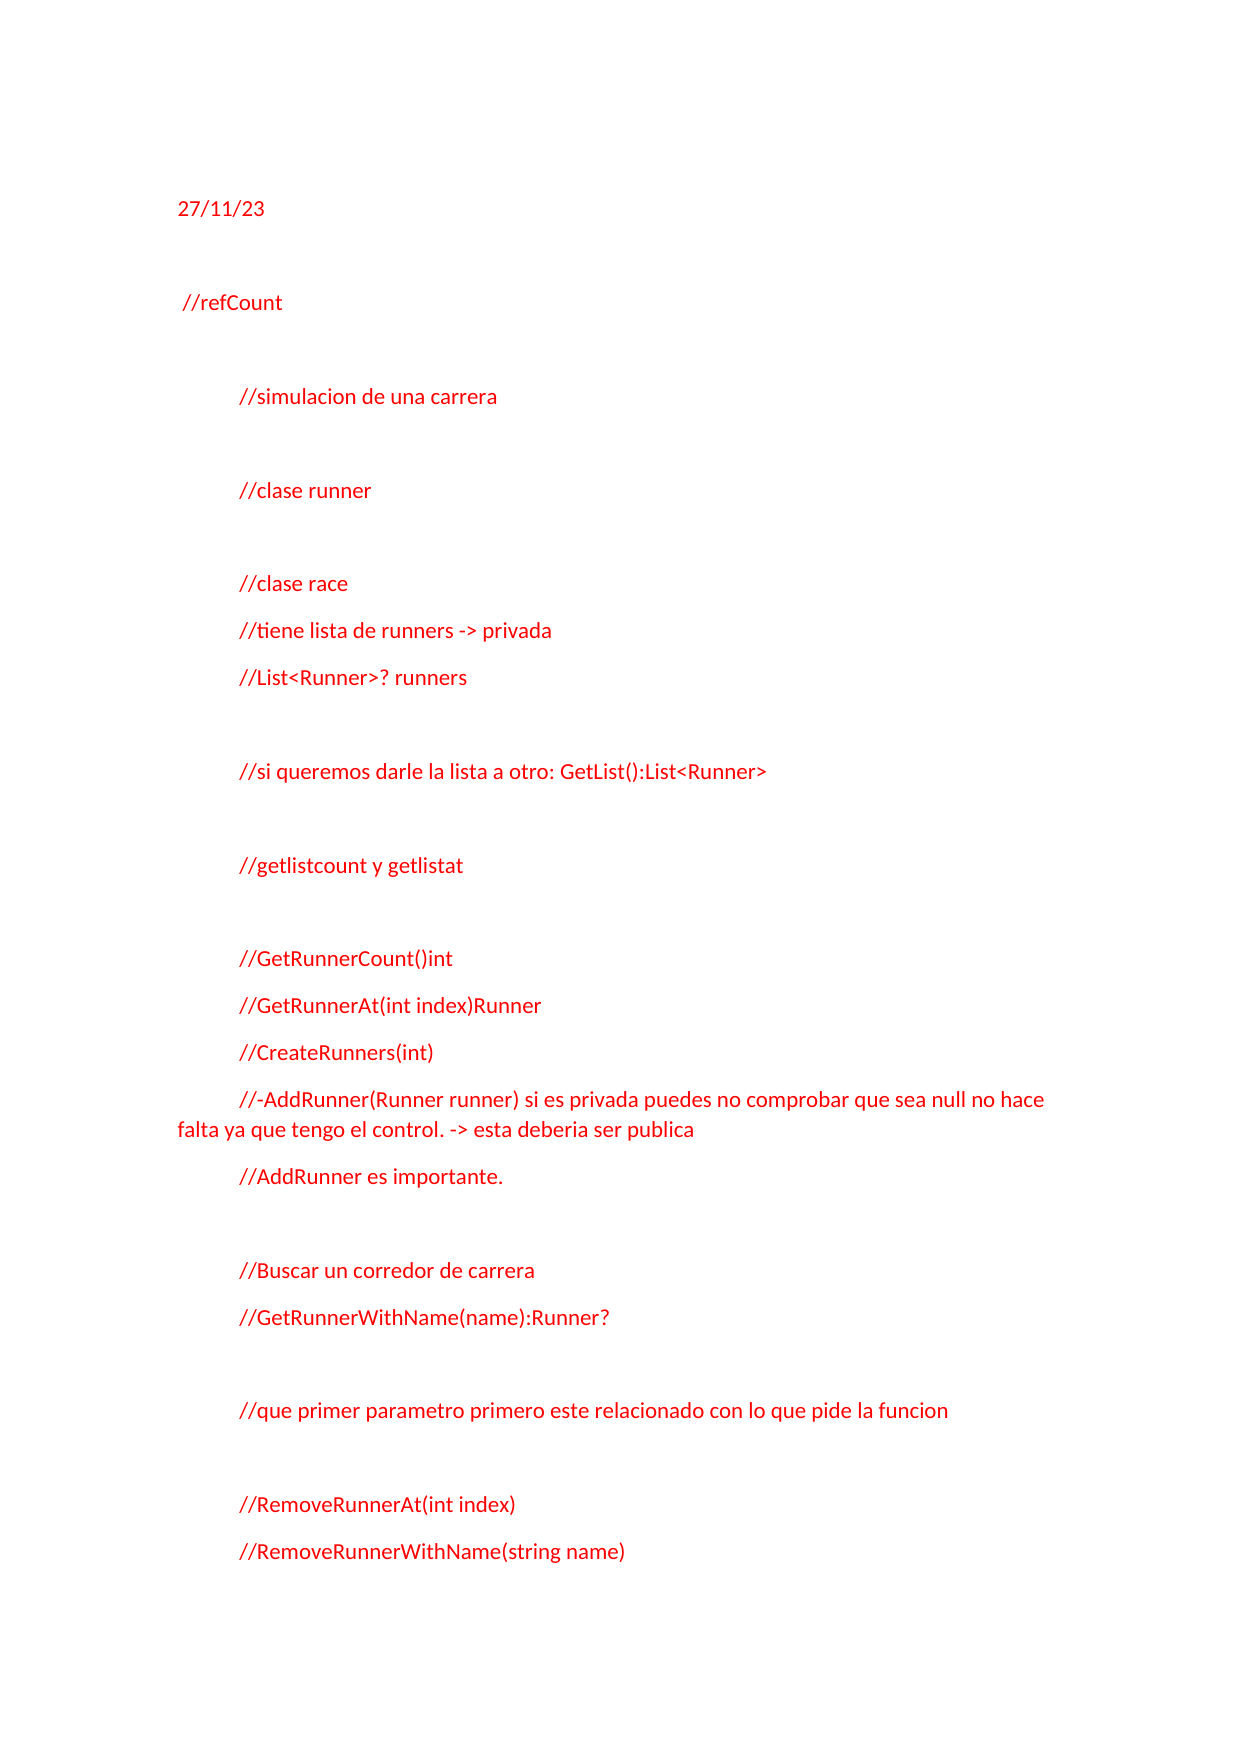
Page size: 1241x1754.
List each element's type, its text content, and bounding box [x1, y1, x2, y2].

text //getlistcount y getlistat [177, 851, 1063, 879]
text //GetRunnerAt(int index)Runner [177, 991, 1063, 1019]
text //si queremos darle la lista a otro: GetList():List<Runner> [177, 757, 1063, 785]
text 27/11/23 [177, 194, 1063, 222]
text //RemoveRunnerAt(int index) [177, 1490, 1063, 1518]
text //refCount [177, 288, 1063, 316]
text //clase runner [177, 476, 1063, 504]
text //GetRunnerCount()int [177, 944, 1063, 972]
text //simulacion de una carrera [177, 382, 1063, 410]
text //RemoveRunnerWithName(string name) [177, 1537, 1063, 1565]
text //tiene lista de runners -> privada [177, 616, 1063, 644]
text //CreateRunners(int) [177, 1038, 1063, 1066]
text //AddRunner es importante. [177, 1162, 1063, 1190]
text //-AddRunner(Runner runner) si es privada puedes no comprobar que sea null no hace falta ya que tengo el control. -> esta deberia ser publica [177, 1085, 1063, 1143]
text //que primer parametro primero este relacionado con lo que pide la funcion [177, 1397, 1063, 1424]
text //GetRunnerWithName(name):Runner? [177, 1303, 1063, 1331]
text //clase race [177, 569, 1063, 597]
text //Buscar un corredor de carrera [177, 1256, 1063, 1284]
text //List<Runner>? runners [177, 663, 1063, 691]
